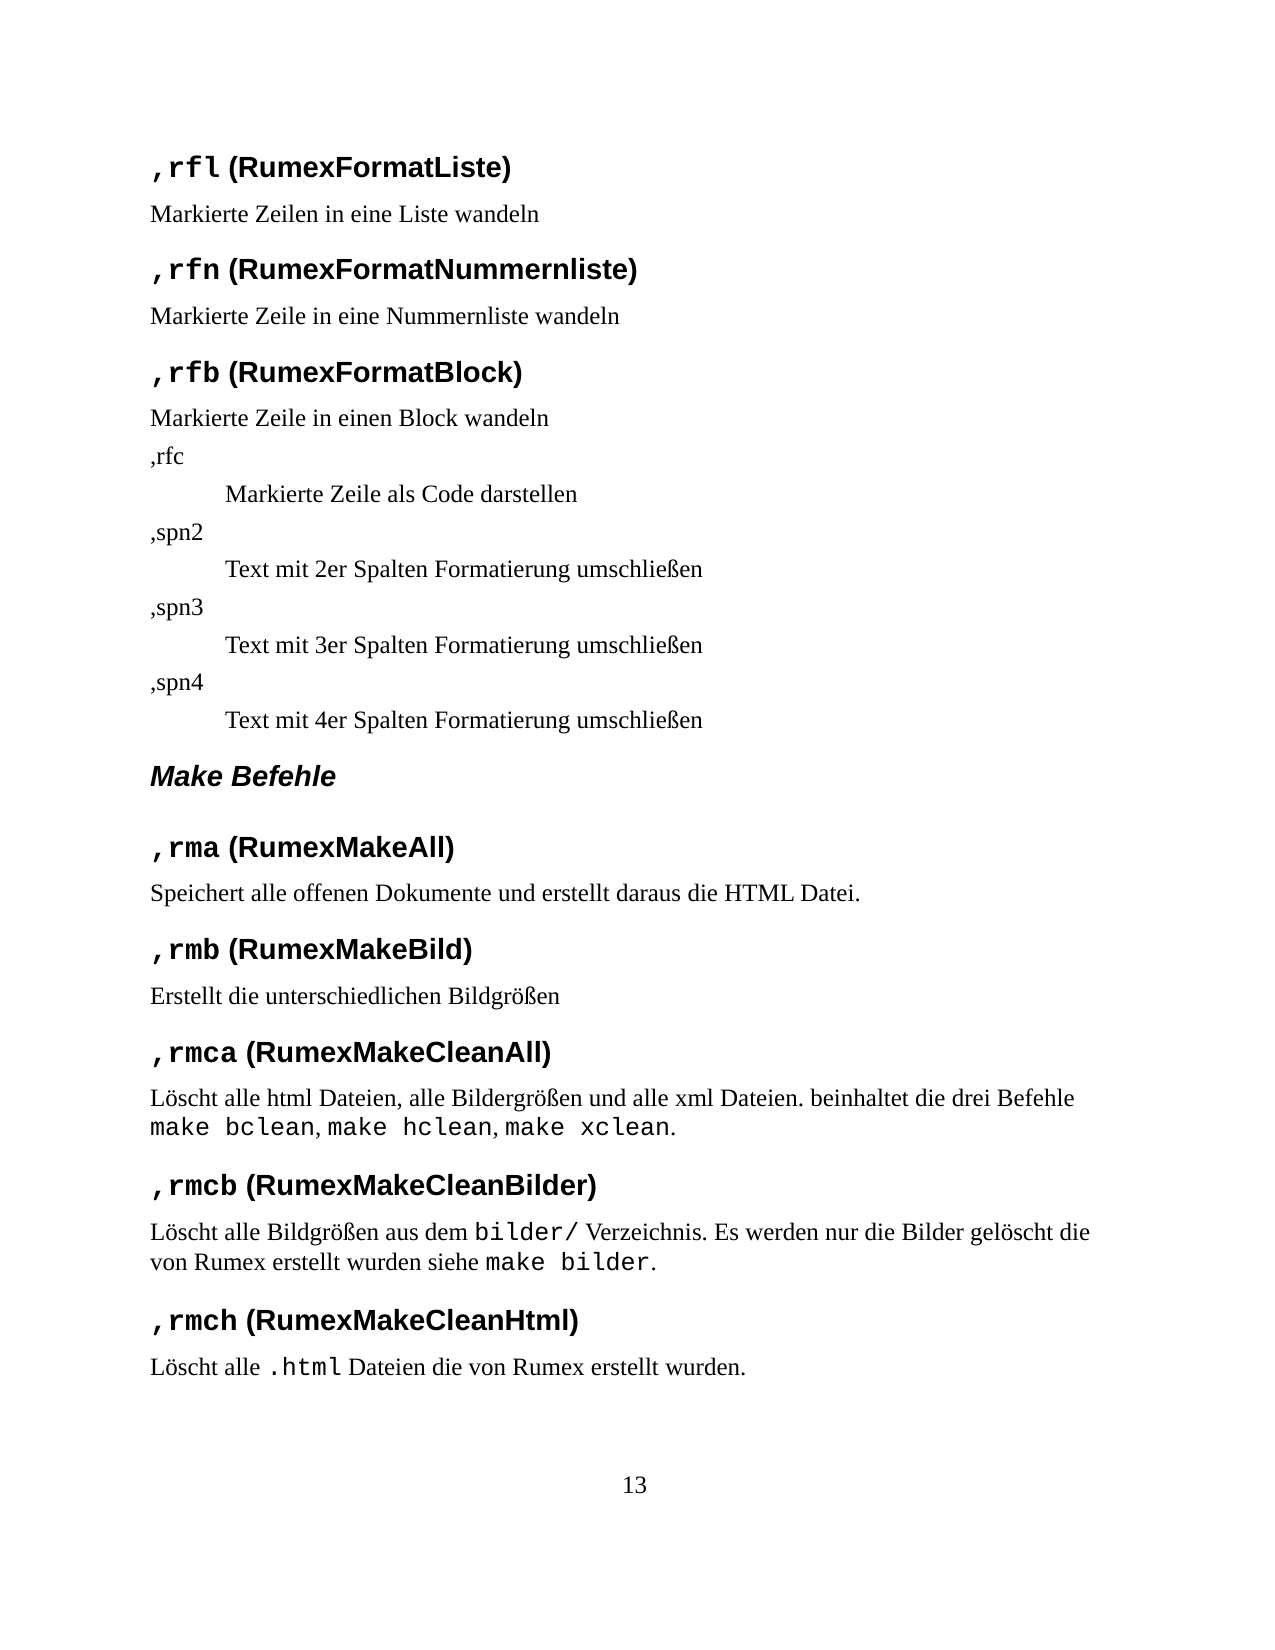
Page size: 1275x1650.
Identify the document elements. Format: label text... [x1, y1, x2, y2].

text Markierte Zeile in eine Nummernliste wandeln [150, 301, 1125, 330]
text Text mit 2er Spalten Formatierung umschließen [225, 554, 1125, 583]
text Löscht alle .html Dateien die von Rumex erstellt wurden. [150, 1352, 1125, 1383]
subtitle ,rmca (RumexMakeCleanAll) [150, 1035, 1125, 1071]
subtitle ,rmch (RumexMakeCleanHtml) [150, 1303, 1125, 1339]
text Text mit 4er Spalten Formatierung umschließen [225, 705, 1125, 734]
text Markierte Zeile als Code darstellen [225, 479, 1125, 508]
text ,spn4 [150, 667, 1125, 696]
subtitle ,rmb (RumexMakeBild) [150, 932, 1125, 968]
subtitle ,rmcb (RumexMakeCleanBilder) [150, 1168, 1125, 1204]
text Speichert alle offenen Dokumente und erstellt daraus die HTML Datei. [150, 878, 1125, 907]
text Erstellt die unterschiedlichen Bildgrößen [150, 981, 1125, 1010]
subtitle Make Befehle [150, 759, 1125, 792]
text Markierte Zeilen in eine Liste wandeln [150, 199, 1125, 227]
text ,spn3 [150, 592, 1125, 621]
text Text mit 3er Spalten Formatierung umschließen [225, 630, 1125, 658]
text ,spn2 [150, 517, 1125, 545]
text ,rfc [150, 441, 1125, 470]
subtitle ,rma (RumexMakeAll) [150, 830, 1125, 866]
subtitle ,rfb (RumexFormatBlock) [150, 355, 1125, 391]
text Markierte Zeile in einen Block wandeln [150, 403, 1125, 432]
text Löscht alle Bildgrößen aus dem bilder/ Verzeichnis. Es werden nur die Bilder gelöscht die von Rumex erstellt wurden siehe make bilder. [150, 1217, 1125, 1278]
subtitle ,rfn (RumexFormatNummernliste) [150, 252, 1125, 288]
subtitle ,rfl (RumexFormatListe) [150, 150, 1125, 186]
text Löscht alle html Dateien, alle Bildergrößen und alle xml Dateien. beinhaltet die drei Befehle make bclean, make hclean, make xclean. [150, 1083, 1125, 1143]
